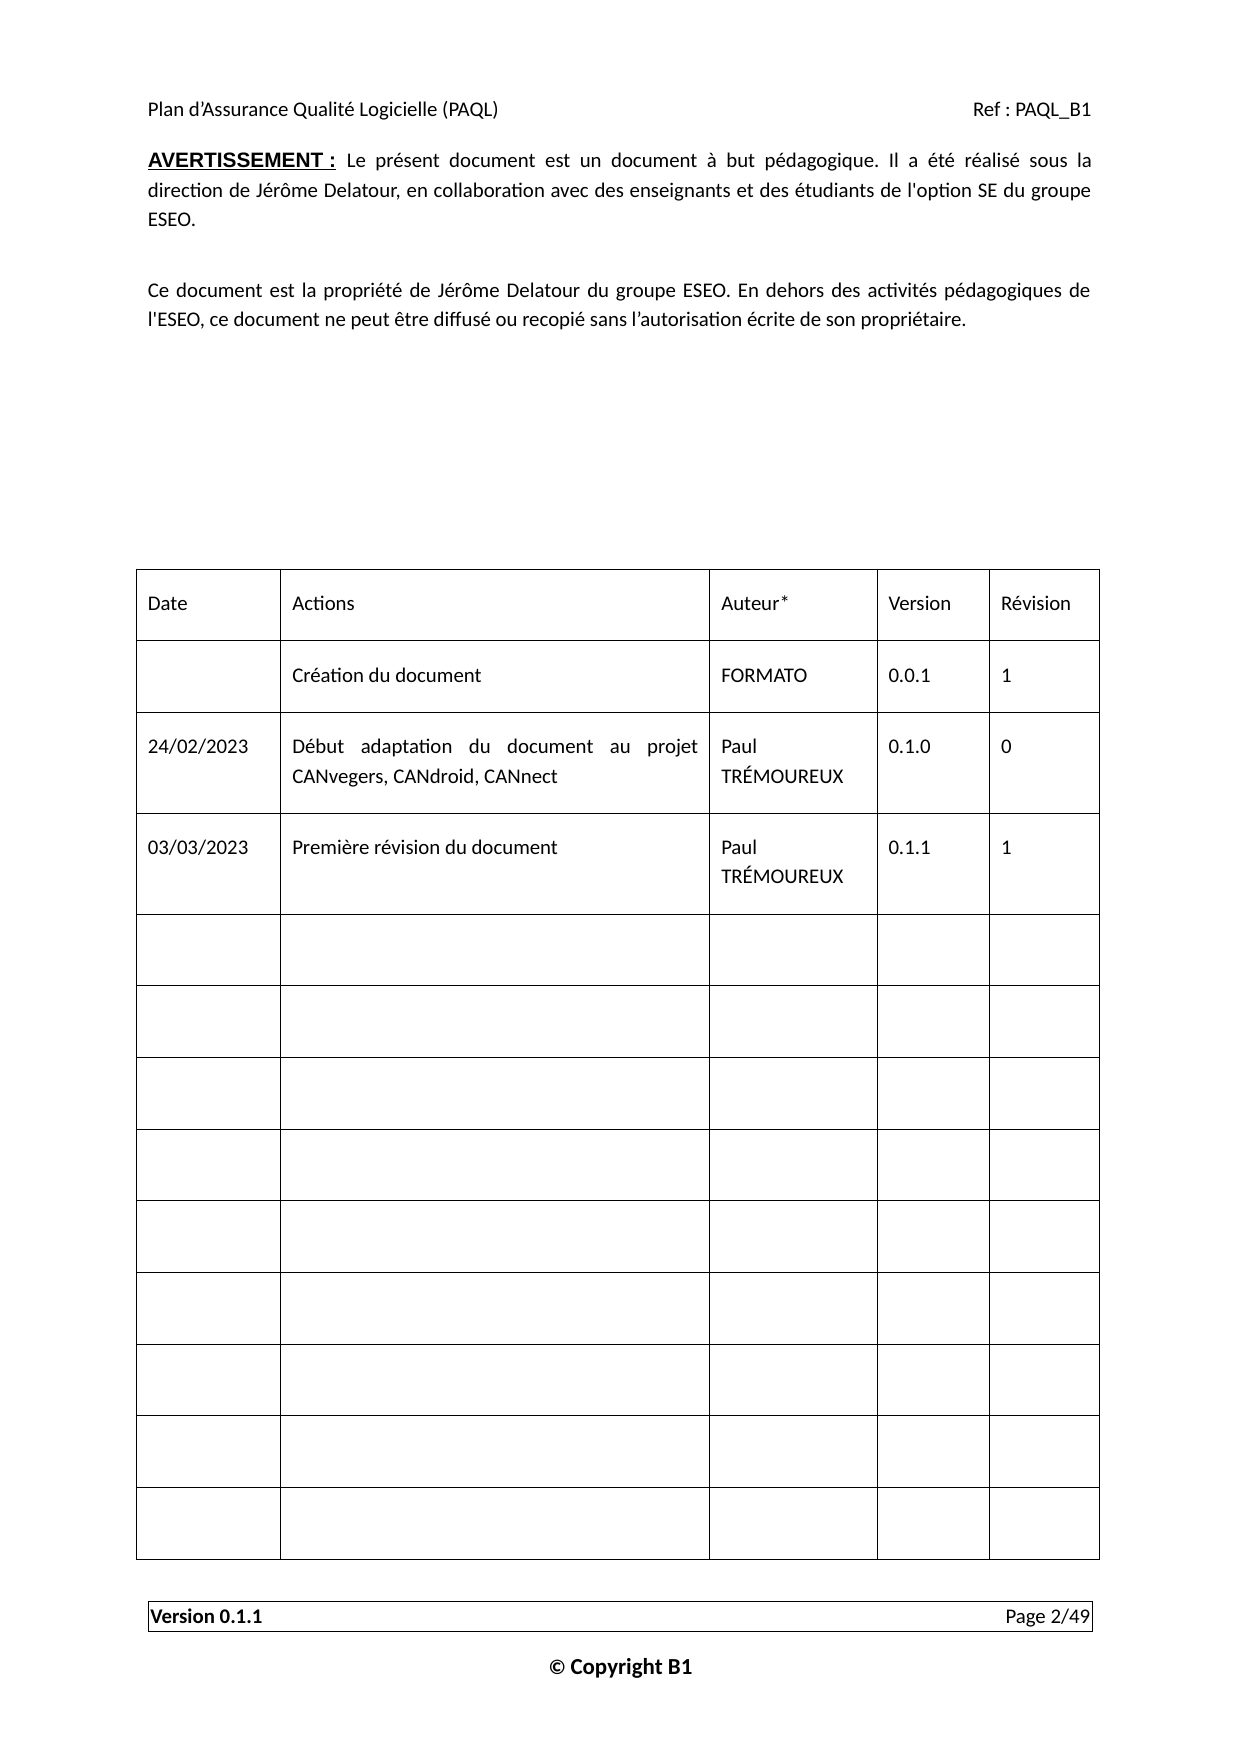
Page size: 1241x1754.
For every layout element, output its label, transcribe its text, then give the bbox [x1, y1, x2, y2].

table_cell Début adaptation du document au projet CANvegers, CANdroid, CANnect [281, 713, 709, 813]
table_cell 0.1.1 [878, 814, 989, 913]
table_cell [878, 986, 989, 1057]
table_cell 1 [990, 814, 1099, 913]
table_cell 24/02/2023 [137, 713, 280, 813]
table_cell [710, 986, 877, 1057]
table_cell [281, 1130, 709, 1200]
table_cell [710, 1273, 877, 1343]
table_cell [878, 1345, 989, 1415]
table_cell [990, 1058, 1099, 1128]
table_cell [281, 1273, 709, 1343]
table_cell Paul TRÉMOUREUX [710, 814, 877, 913]
table_cell [137, 1488, 280, 1558]
table_cell [878, 915, 989, 985]
table_cell [710, 1345, 877, 1415]
table_cell [281, 1488, 709, 1558]
table_cell [137, 1201, 280, 1272]
table_cell [990, 1273, 1099, 1343]
table_cell [137, 1345, 280, 1415]
table_cell [137, 986, 280, 1057]
table_cell 1 [990, 641, 1099, 712]
table_cell [710, 1416, 877, 1487]
table_cell Paul TRÉMOUREUX [710, 713, 877, 813]
text Ce document est la propriété de Jérôme Delatour du groupe ESEO. En dehors des activités pédagogiques de l'ESEO, ce document ne peut être diffusé ou recopié sans l’autorisation écrite de son propriétaire. [148, 277, 1093, 331]
table_cell [710, 1130, 877, 1200]
table_cell Première révision du document [281, 814, 709, 913]
table_cell [281, 1416, 709, 1487]
table_header Version [878, 570, 989, 640]
table_cell [878, 1058, 989, 1128]
table_header Date [137, 570, 280, 640]
table_cell [137, 1416, 280, 1487]
table_cell [137, 915, 280, 985]
table_cell [710, 1058, 877, 1128]
table_cell [990, 1488, 1099, 1558]
table_cell [990, 1345, 1099, 1415]
table_cell [878, 1130, 989, 1200]
table_header Auteur* [710, 570, 877, 640]
table_cell [878, 1273, 989, 1343]
table_cell [281, 1201, 709, 1272]
table_cell 0.1.0 [878, 713, 989, 813]
table_cell [281, 1058, 709, 1128]
table_cell [137, 1058, 280, 1128]
table_cell [137, 1273, 280, 1343]
table_cell [281, 986, 709, 1057]
table_cell 03/03/2023 [137, 814, 280, 913]
table_cell [710, 1488, 877, 1558]
table_cell 0.0.1 [878, 641, 989, 712]
table_cell [990, 1416, 1099, 1487]
table_cell [990, 1130, 1099, 1200]
table_header Actions [281, 570, 709, 640]
table_cell [281, 915, 709, 985]
table_cell [281, 1345, 709, 1415]
table_cell [137, 641, 280, 712]
table_cell [710, 915, 877, 985]
table_cell Création du document [281, 641, 709, 712]
table_cell [990, 915, 1099, 985]
table_cell [990, 986, 1099, 1057]
table_cell [878, 1201, 989, 1272]
table_cell [990, 1201, 1099, 1272]
table_cell [878, 1416, 989, 1487]
table_cell FORMATO [710, 641, 877, 712]
table_cell [878, 1488, 989, 1558]
table_cell [710, 1201, 877, 1272]
table_cell [137, 1130, 280, 1200]
table_header Révision [990, 570, 1099, 640]
table_cell 0 [990, 713, 1099, 813]
text AVERTISSEMENT : Le présent document est un document à but pédagogique. Il a été réalisé sous la direction de Jérôme Delatour, en collaboration avec des enseignants et des étudiants de l'option SE du groupe ESEO. [148, 148, 1093, 231]
